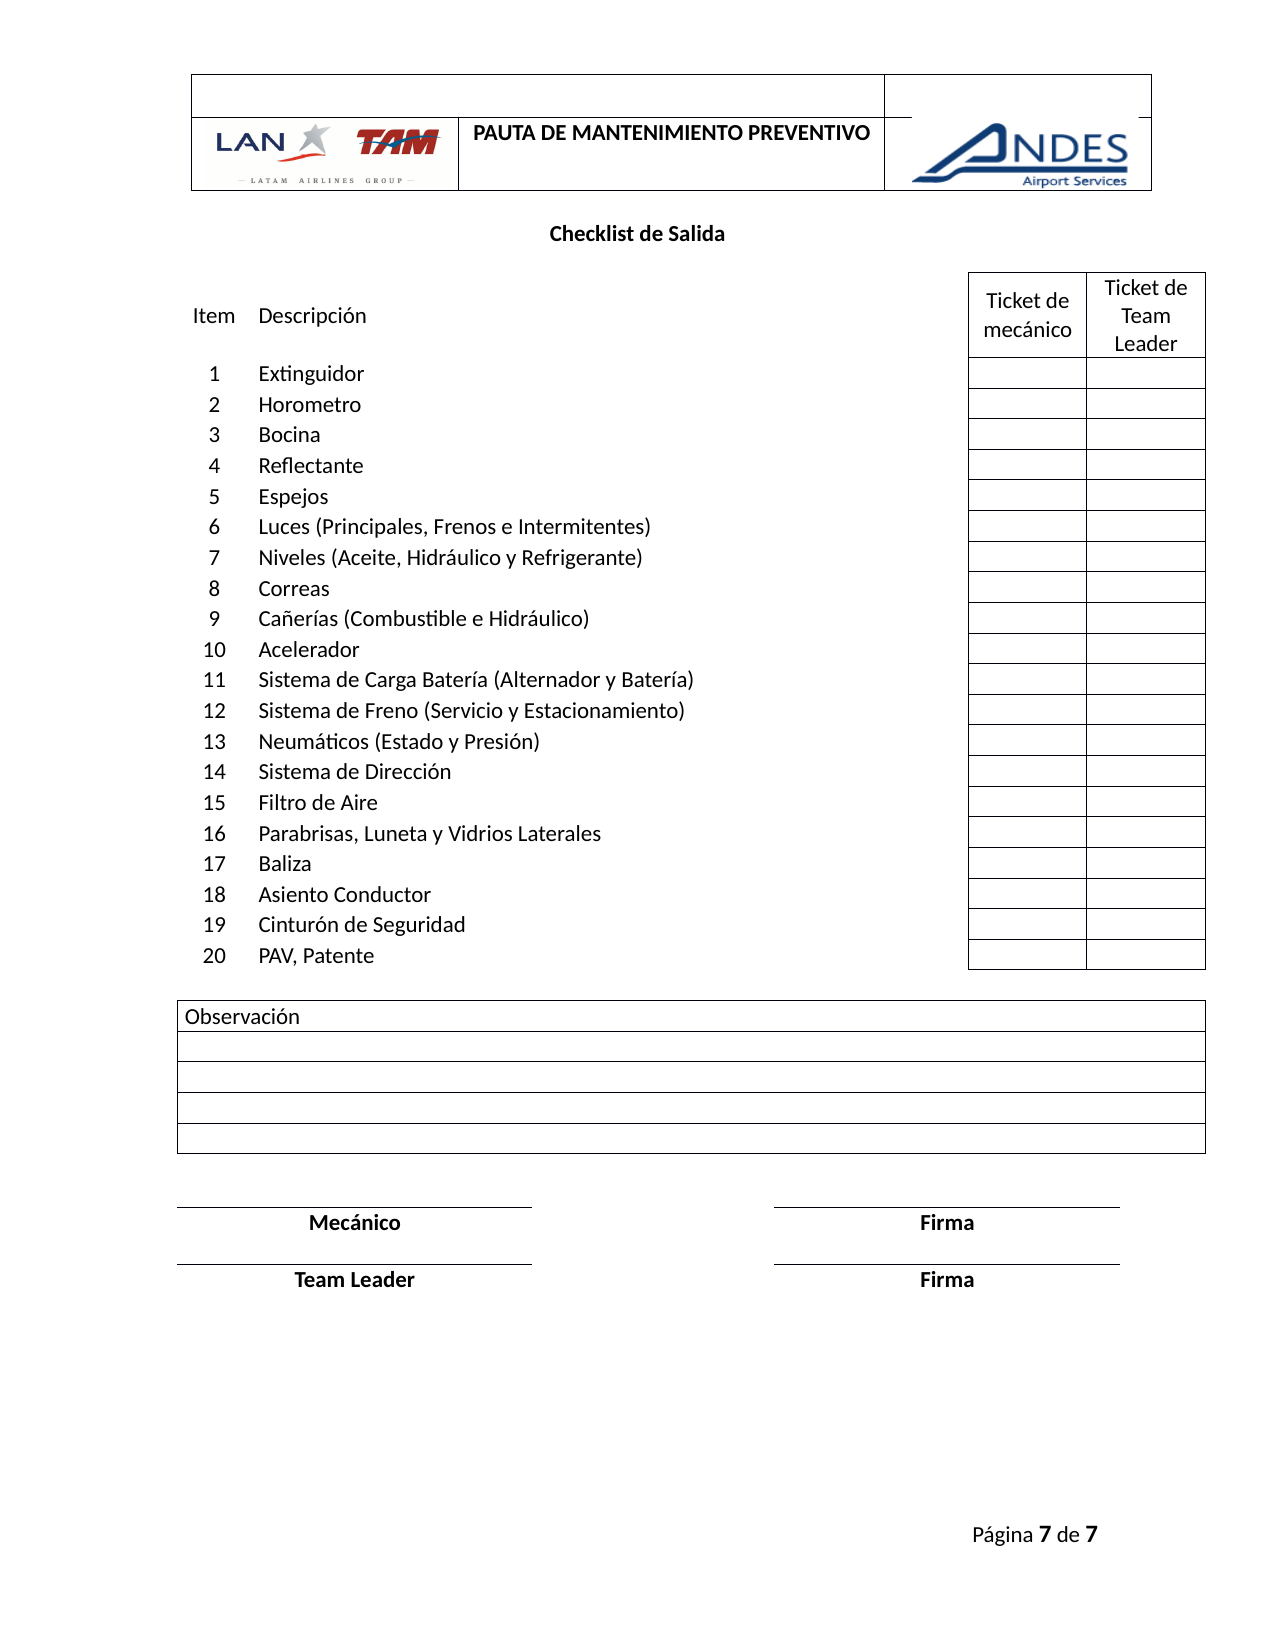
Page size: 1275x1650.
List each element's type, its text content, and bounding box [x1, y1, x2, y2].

picture [204, 191, 454, 195]
table_cell [1087, 480, 1205, 510]
table_cell Sistema de Carga Batería (Alternador y Batería) [251, 663, 968, 694]
table_cell [969, 358, 1086, 387]
table_cell 16 [177, 816, 251, 847]
table_cell [1087, 542, 1205, 571]
table_cell [1087, 419, 1205, 449]
table_cell [1087, 450, 1205, 479]
table_cell [1087, 695, 1205, 724]
table_header [532, 1207, 649, 1236]
table_cell 8 [177, 571, 251, 602]
table_cell [178, 1062, 1205, 1092]
table_cell [532, 1236, 649, 1264]
table_cell [1087, 787, 1205, 816]
table_header Ticket de Team Leader [1087, 273, 1205, 357]
table_cell [649, 1264, 774, 1293]
table_cell [1087, 389, 1205, 418]
table_cell 12 [177, 694, 251, 724]
table_cell 15 [177, 786, 251, 816]
table_cell Cinturón de Seguridad [251, 908, 968, 939]
table_cell [178, 1032, 1205, 1061]
table_cell [969, 603, 1086, 632]
table_cell [969, 756, 1086, 786]
table_cell [969, 450, 1086, 479]
table_cell 9 [177, 602, 251, 632]
picture [911, 117, 1139, 190]
table_cell [177, 1236, 532, 1264]
table_cell [969, 940, 1086, 969]
table_cell Team Leader [177, 1265, 532, 1293]
table_cell Horometro [251, 388, 968, 418]
table_cell [969, 909, 1086, 939]
table_cell [1087, 725, 1205, 755]
table_cell 11 [177, 663, 251, 694]
table_cell Niveles (Aceite, Hidráulico y Refrigerante) [251, 541, 968, 571]
table_cell Parabrisas, Luneta y Vidrios Laterales [251, 816, 968, 847]
table_cell [969, 848, 1086, 877]
table_cell 18 [177, 878, 251, 908]
table_cell [1087, 664, 1205, 694]
table_cell 6 [177, 510, 251, 541]
table_cell Cañerías (Combustible e Hidráulico) [251, 602, 968, 632]
table_cell [649, 1236, 774, 1264]
table_cell [178, 1124, 1205, 1153]
table_cell [1087, 817, 1205, 847]
table_cell Baliza [251, 847, 968, 877]
table_cell 2 [177, 388, 251, 418]
table_cell Espejos [251, 479, 968, 510]
picture [204, 118, 454, 190]
table_cell [969, 480, 1086, 510]
table_cell [177, 969, 1205, 1000]
table_cell [969, 695, 1086, 724]
table_cell [1087, 511, 1205, 541]
table_cell Bocina [251, 418, 968, 449]
table_cell 10 [177, 633, 251, 663]
table_cell [969, 725, 1086, 755]
table_cell PAV, Patente [251, 939, 968, 969]
table_cell [1087, 879, 1205, 908]
table_cell Neumáticos (Estado y Presión) [251, 724, 968, 755]
table_cell [969, 879, 1086, 908]
table_cell 17 [177, 847, 251, 877]
table_header Mecánico [177, 1208, 532, 1236]
table_cell Reflectante [251, 449, 968, 479]
table_cell [969, 664, 1086, 694]
table_cell Firma [774, 1265, 1120, 1293]
table_cell Asiento Conductor [251, 878, 968, 908]
table_cell [1087, 848, 1205, 877]
table_cell 1 [177, 357, 251, 387]
table_cell [774, 1236, 1120, 1264]
table_cell [969, 389, 1086, 418]
table_cell [1087, 358, 1205, 387]
table_cell [969, 572, 1086, 602]
table_cell [969, 419, 1086, 449]
table_cell Sistema de Dirección [251, 755, 968, 786]
table_header Descripción [251, 272, 968, 357]
table_cell Correas [251, 571, 968, 602]
table_cell [1087, 634, 1205, 663]
table_cell 4 [177, 449, 251, 479]
table_cell [532, 1264, 649, 1293]
table_cell [969, 542, 1086, 571]
table_header Item [177, 272, 251, 357]
table_cell [1087, 572, 1205, 602]
table_cell [969, 817, 1086, 847]
table_cell [969, 511, 1086, 541]
table_cell [1087, 909, 1205, 939]
table_cell 19 [177, 908, 251, 939]
table_cell [178, 1093, 1205, 1122]
table_header Ticket de mecánico [969, 273, 1086, 357]
table_cell Luces (Principales, Frenos e Intermitentes) [251, 510, 968, 541]
table_cell Sistema de Freno (Servicio y Estacionamiento) [251, 694, 968, 724]
table_cell Observación [178, 1001, 1205, 1031]
table_cell 20 [177, 939, 251, 969]
table_cell Filtro de Aire [251, 786, 968, 816]
table_cell [1087, 603, 1205, 632]
table_cell [969, 634, 1086, 663]
table_cell 3 [177, 418, 251, 449]
table_cell 5 [177, 479, 251, 510]
table_cell Acelerador [251, 633, 968, 663]
table_cell [1087, 756, 1205, 786]
table_header Firma [774, 1208, 1120, 1236]
table_cell [969, 787, 1086, 816]
table_cell 14 [177, 755, 251, 786]
text Checklist de Salida [177, 219, 1098, 247]
table_cell [1087, 940, 1205, 969]
table_header [649, 1207, 774, 1236]
table_cell Extinguidor [251, 357, 968, 387]
table_cell 13 [177, 724, 251, 755]
table_cell 7 [177, 541, 251, 571]
